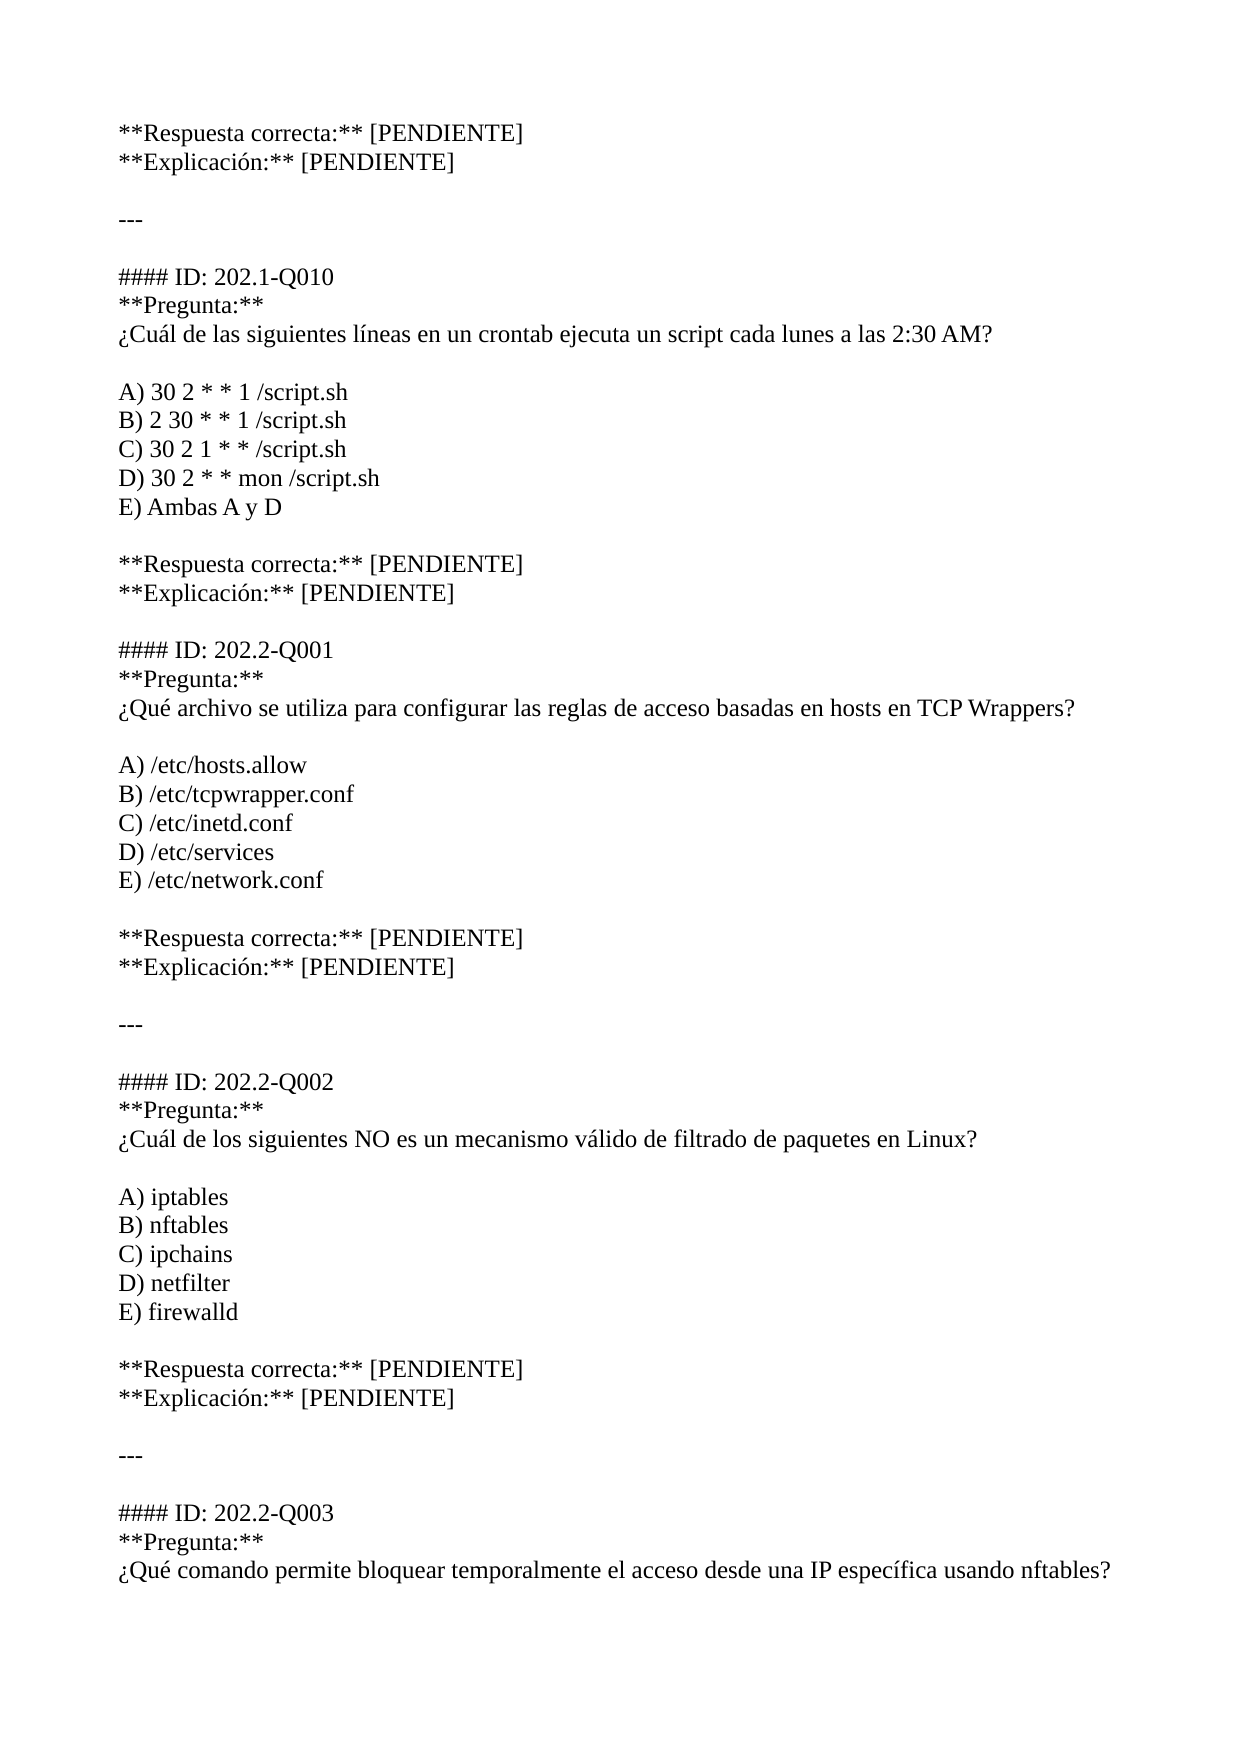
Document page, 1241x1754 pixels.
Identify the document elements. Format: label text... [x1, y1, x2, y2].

text #### ID: 202.2-Q002 [118, 1067, 1122, 1096]
text **Pregunta:** [118, 291, 1122, 319]
text A) 30 2 * * 1 /script.sh [118, 377, 1122, 406]
text D) /etc/services [118, 837, 1122, 866]
text **Respuesta correcta:** [PENDIENTE] [118, 1354, 1122, 1383]
text **Respuesta correcta:** [PENDIENTE] [118, 118, 1122, 147]
text E) Ambas A y D [118, 492, 1122, 521]
text A) iptables [118, 1182, 1122, 1211]
text **Explicación:** [PENDIENTE] [118, 1383, 1122, 1412]
text ¿Cuál de las siguientes líneas en un crontab ejecuta un script cada lunes a las 2:30 AM? [118, 319, 1122, 348]
text **Explicación:** [PENDIENTE] [118, 147, 1122, 176]
text **Pregunta:** [118, 1527, 1122, 1556]
text ¿Qué archivo se utiliza para configurar las reglas de acceso basadas en hosts en TCP Wrappers? [118, 693, 1122, 722]
text **Respuesta correcta:** [PENDIENTE] [118, 923, 1122, 952]
text --- [118, 1441, 1122, 1469]
text A) /etc/hosts.allow [118, 751, 1122, 779]
text #### ID: 202.1-Q010 [118, 262, 1122, 291]
text **Respuesta correcta:** [PENDIENTE] [118, 549, 1122, 578]
text C) /etc/inetd.conf [118, 808, 1122, 837]
text --- [118, 1009, 1122, 1038]
text ¿Qué comando permite bloquear temporalmente el acceso desde una IP específica usando nftables? [118, 1556, 1122, 1584]
text D) 30 2 * * mon /script.sh [118, 463, 1122, 492]
text --- [118, 204, 1122, 233]
text #### ID: 202.2-Q001 [118, 636, 1122, 664]
text C) ipchains [118, 1239, 1122, 1268]
text #### ID: 202.2-Q003 [118, 1498, 1122, 1527]
text B) /etc/tcpwrapper.conf [118, 779, 1122, 808]
text **Pregunta:** [118, 664, 1122, 693]
text **Explicación:** [PENDIENTE] [118, 578, 1122, 607]
text E) firewalld [118, 1297, 1122, 1326]
text E) /etc/network.conf [118, 866, 1122, 894]
text B) nftables [118, 1211, 1122, 1239]
text **Pregunta:** [118, 1096, 1122, 1124]
text C) 30 2 1 * * /script.sh [118, 434, 1122, 463]
text B) 2 30 * * 1 /script.sh [118, 406, 1122, 434]
text ¿Cuál de los siguientes NO es un mecanismo válido de filtrado de paquetes en Linux? [118, 1124, 1122, 1153]
text **Explicación:** [PENDIENTE] [118, 952, 1122, 981]
text D) netfilter [118, 1268, 1122, 1297]
